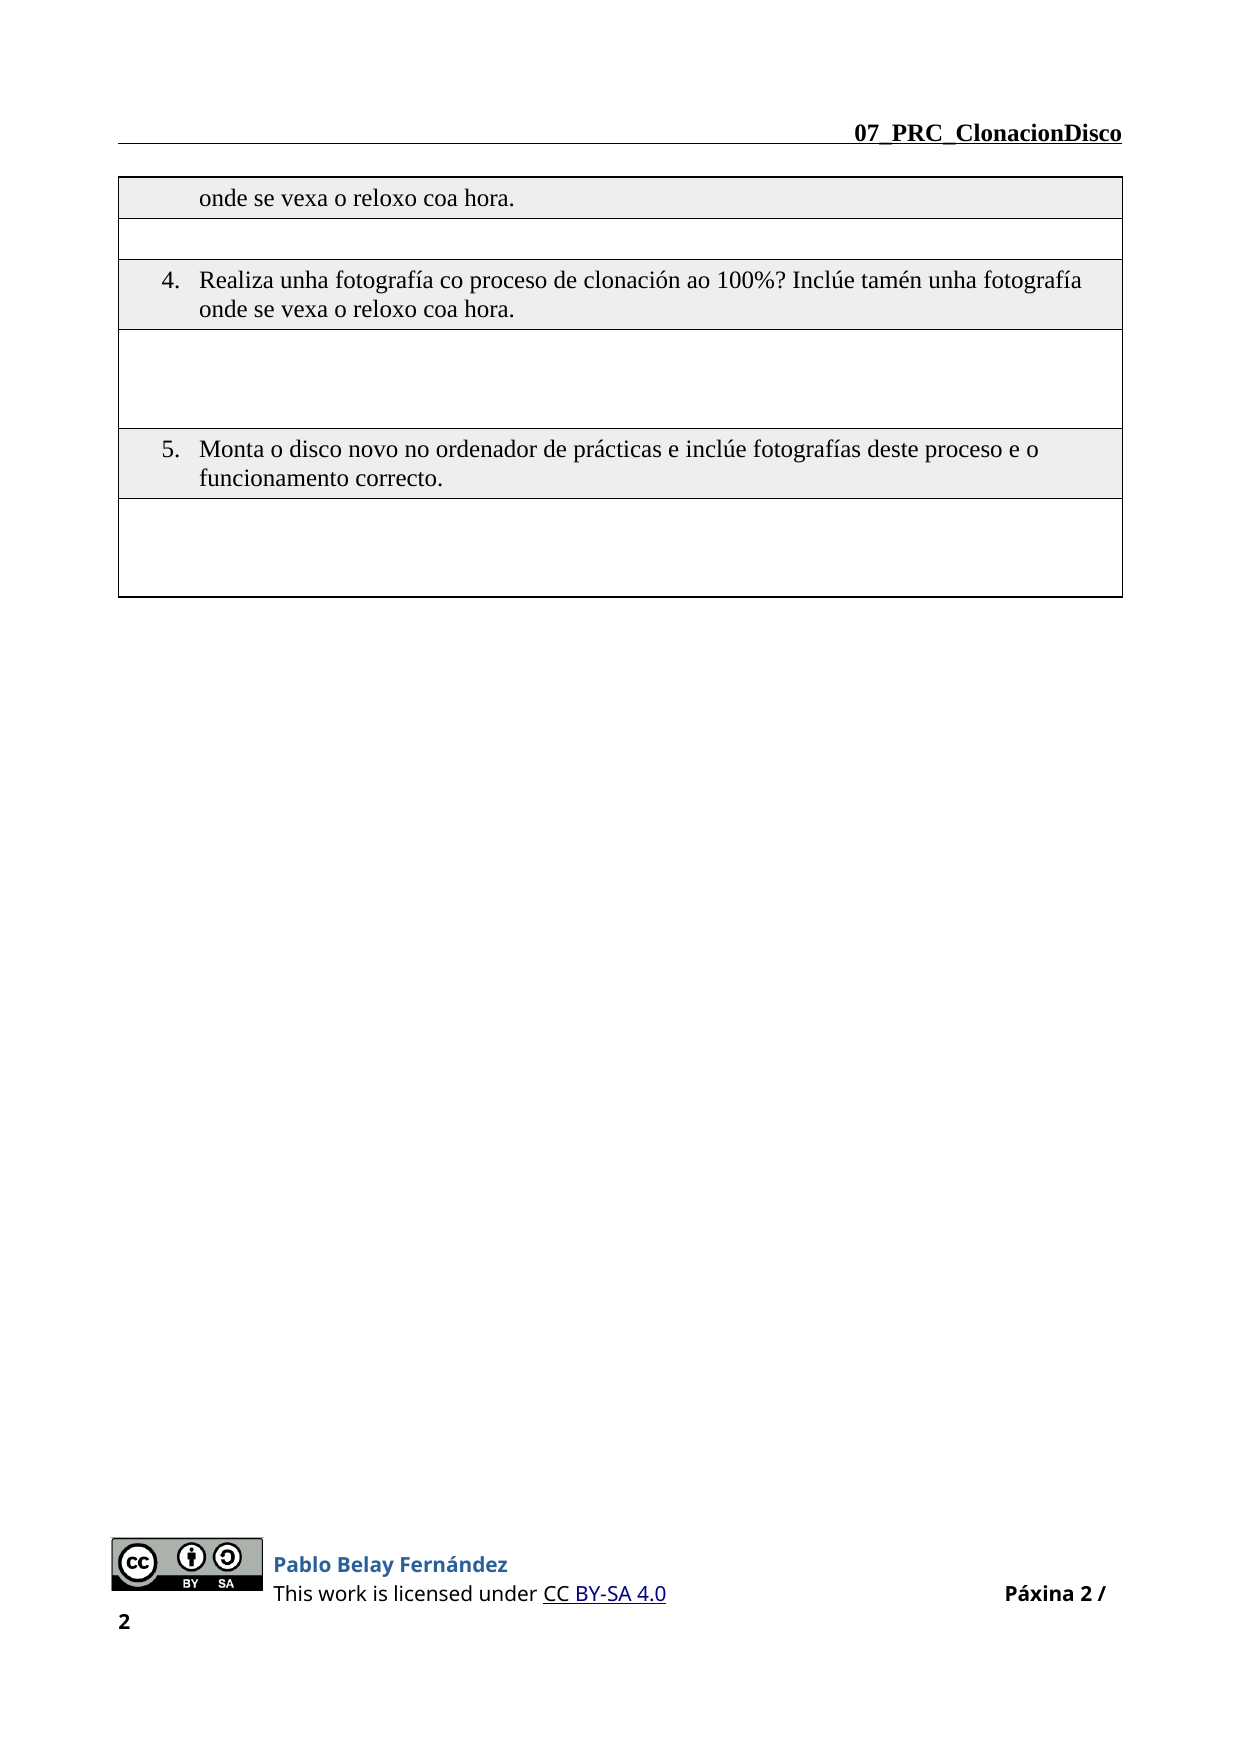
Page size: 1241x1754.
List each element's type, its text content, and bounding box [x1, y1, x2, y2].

table_cell onde se vexa o reloxo coa hora. [119, 178, 1122, 218]
table_cell [119, 219, 1122, 259]
table_cell [119, 330, 1122, 428]
picture [110, 1536, 264, 1593]
table_cell [119, 499, 1122, 596]
table_cell Realiza unha fotografía co proceso de clonación ao 100%? Inclúe tamén unha fotografía onde se vexa o reloxo coa hora. [119, 260, 1122, 329]
table_cell Monta o disco novo no ordenador de prácticas e inclúe fotografías deste proceso e o funcionamento correcto. [119, 429, 1122, 498]
